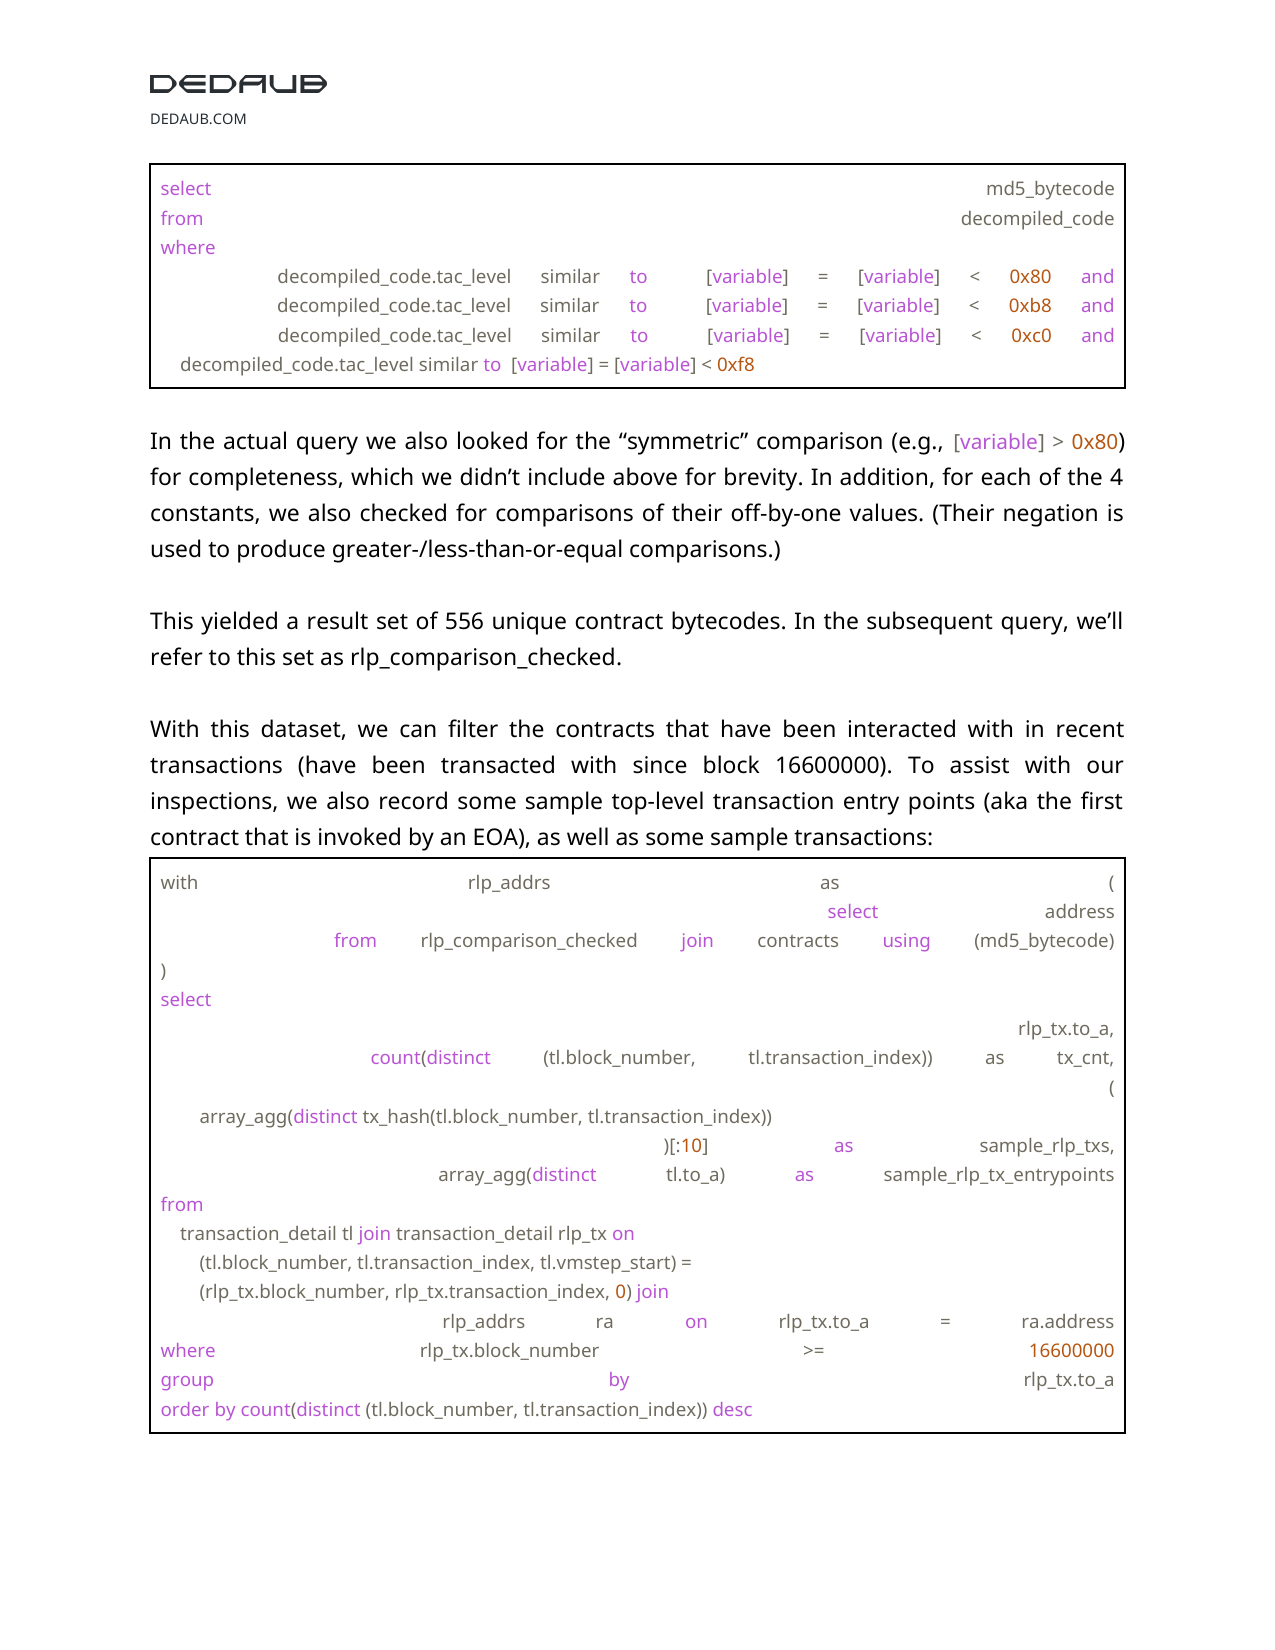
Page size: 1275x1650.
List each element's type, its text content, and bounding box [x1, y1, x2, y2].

table_header select md5_bytecode from decompiled_code where decompiled_code.tac_level similar to [variable] = [variable] < 0x80 and decompiled_code.tac_level similar to [variable] = [variable] < 0xb8 and decompiled_code.tac_level similar to [variable] = [variable] < 0xc0 and decompiled_code.tac_level similar to [variable] = [variable] < 0xf8 [151, 165, 1124, 387]
text With this dataset, we can filter the contracts that have been interacted with in recent transactions (have been transacted with since block 16600000). To assist with our inspections, we also record some sample top-level transaction entry points (aka the first contract that is invoked by an EOA), as well as some sample transactions: [150, 713, 1125, 852]
text This yielded a result set of 556 unique contract bytecodes. In the subsequent query, we’ll refer to this set as rlp_comparison_checked. [150, 605, 1125, 672]
table_header with rlp_addrs as ( select address from rlp_comparison_checked join contracts using (md5_bytecode) ) select rlp_tx.to_a, count(distinct (tl.block_number, tl.transaction_index)) as tx_cnt, ( array_agg(distinct tx_hash(tl.block_number, tl.transaction_index)) )[:10] as sample_rlp_txs, array_agg(distinct tl.to_a) as sample_rlp_tx_entrypoints from transaction_detail tl join transaction_detail rlp_tx on (tl.block_number, tl.transaction_index, tl.vmstep_start) = (rlp_tx.block_number, rlp_tx.transaction_index, 0) join rlp_addrs ra on rlp_tx.to_a = ra.address where rlp_tx.block_number >= 16600000 group by rlp_tx.to_a order by count(distinct (tl.block_number, tl.transaction_index)) desc [151, 859, 1124, 1432]
text In the actual query we also looked for the “symmetric” comparison (e.g., [variable] > 0x80) for completeness, which we didn’t include above for brevity. In addition, for each of the 4 constants, we also checked for comparisons of their off-by-one values. (Their negation is used to produce greater-/less-than-or-equal comparisons.) [150, 425, 1125, 564]
picture [150, 75, 327, 93]
